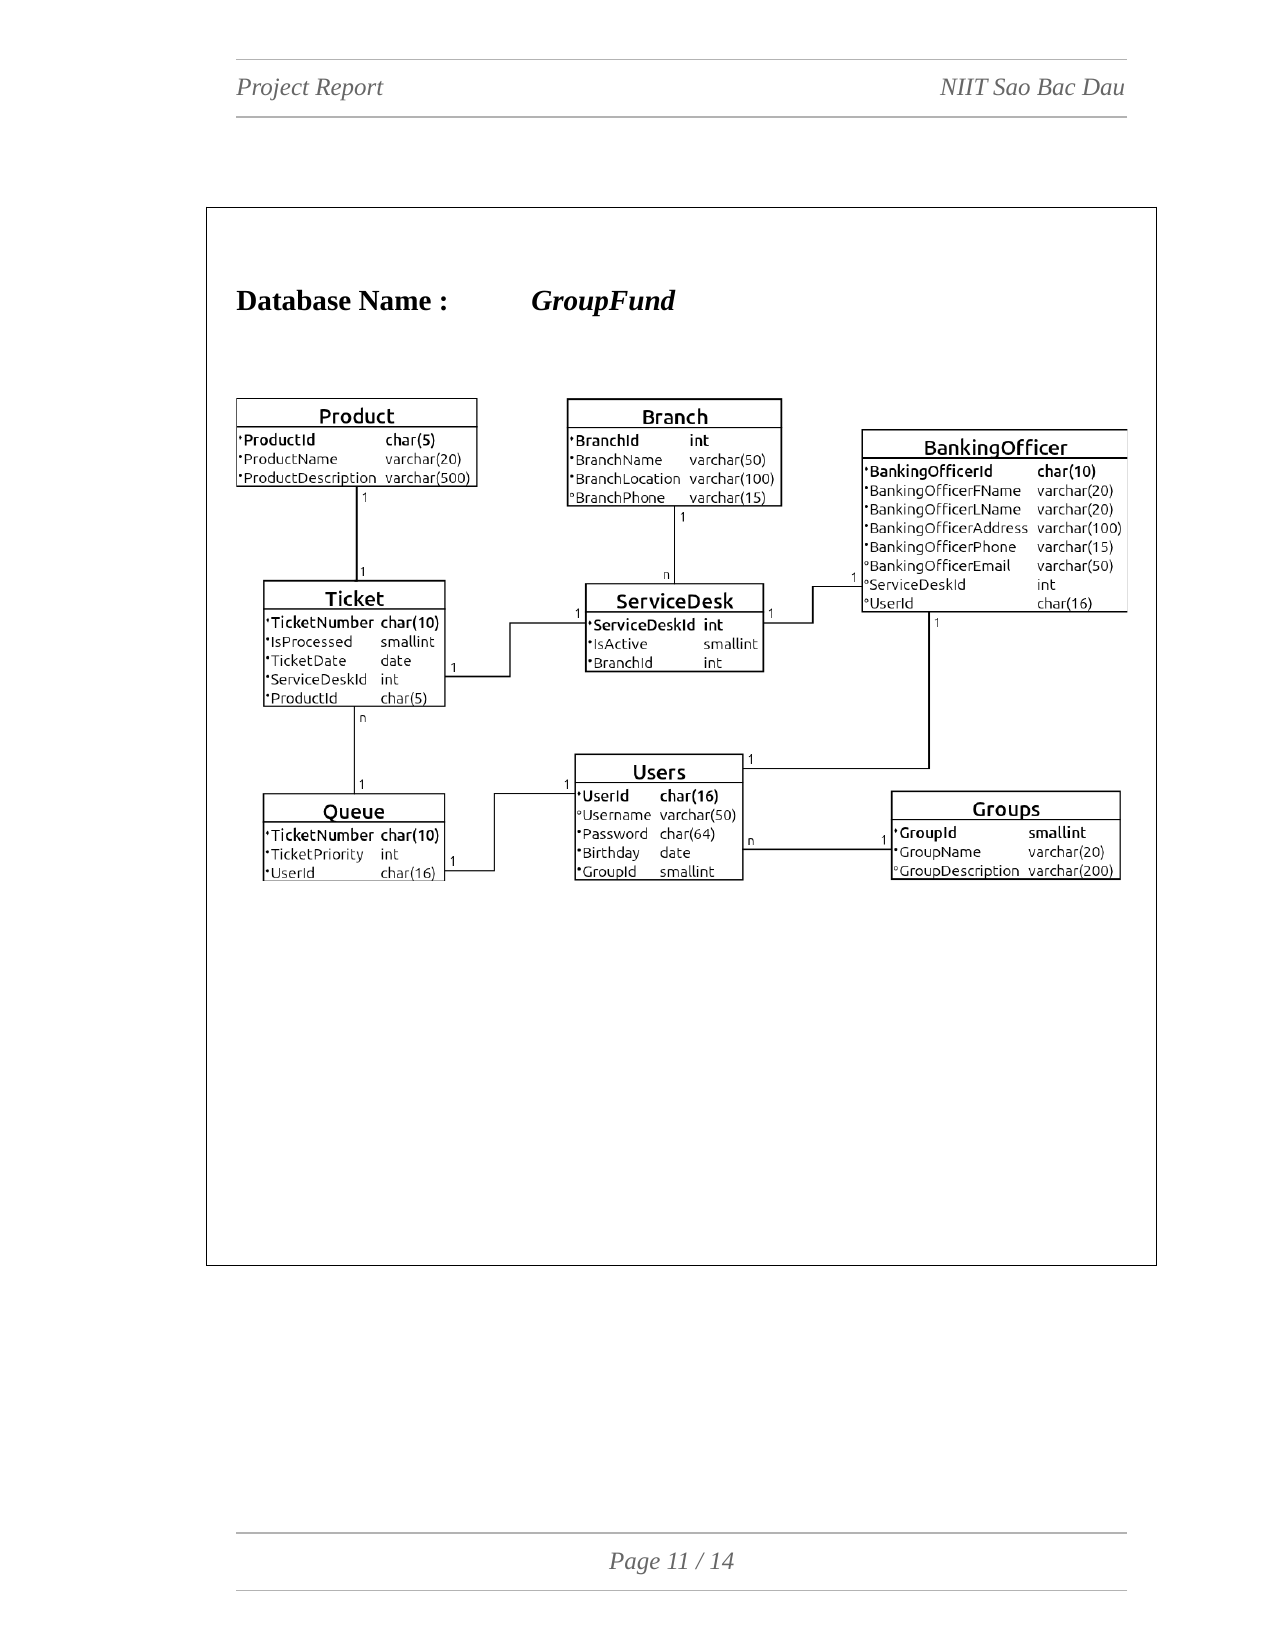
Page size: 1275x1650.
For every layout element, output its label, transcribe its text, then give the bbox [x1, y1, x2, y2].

picture [236, 398, 1128, 881]
table_header Database Name : GroupFund [207, 208, 1156, 1265]
